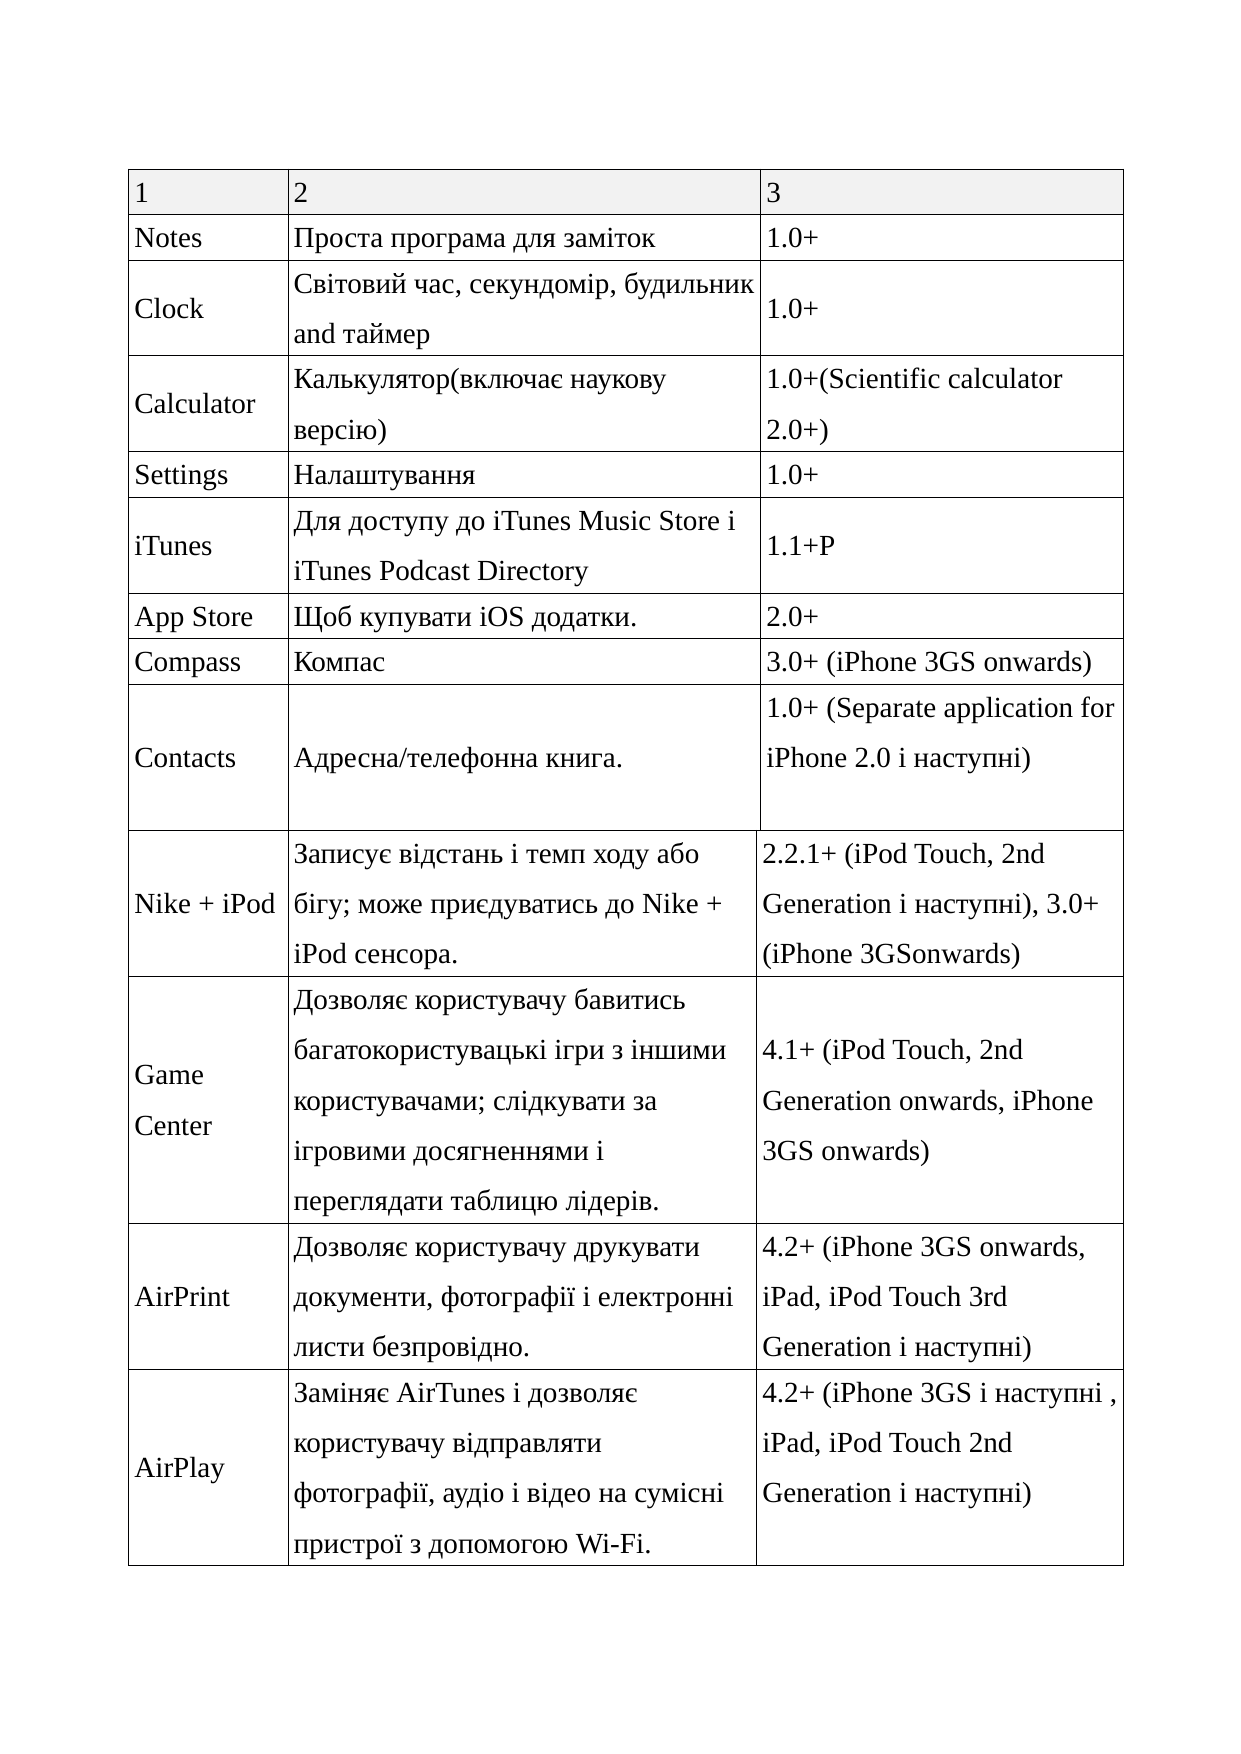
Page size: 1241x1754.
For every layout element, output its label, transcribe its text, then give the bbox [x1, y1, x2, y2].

table_cell 1.1+P [761, 498, 1123, 592]
table_cell Settings [129, 452, 288, 497]
table_cell Calculator [129, 356, 288, 451]
table_cell 1.0+ [761, 452, 1123, 497]
table_cell AirPlay [129, 1370, 288, 1565]
table_cell Налаштування [289, 452, 760, 497]
table_cell Nike + iPod [129, 831, 288, 976]
table_cell Адресна/телефонна книга. [289, 685, 760, 830]
table_cell 3.0+ (iPhone 3GS onwards) [761, 639, 1123, 683]
table_cell Дозволяє користувачу друкувати документи, фотографії і електронні листи безпровідно. [289, 1224, 756, 1369]
table_cell Compass [129, 639, 288, 683]
table_cell Щоб купувати iOS додатки. [289, 594, 760, 638]
table_cell Game Center [129, 977, 288, 1223]
table_cell Проста програма для заміток [289, 215, 760, 259]
table_cell Для доступу до iTunes Music Store і iTunes Podcast Directory [289, 498, 760, 592]
table_cell 1.0+ [761, 261, 1123, 355]
table_header 2 [289, 170, 760, 214]
table_cell 2.2.1+ (iPod Touch, 2nd Generation і наступні), 3.0+ (iPhone 3GSonwards) [757, 831, 1123, 976]
table_cell Записує відстань і темп ходу або бігу; може приєдуватись до Nike + iPod сенсора. [289, 831, 756, 976]
table_cell 4.2+ (iPhone 3GS onwards, iPad, iPod Touch 3rd Generation і наступні) [757, 1224, 1123, 1369]
table_cell 1.0+ (Separate application for iPhone 2.0 і наступні) [761, 685, 1123, 830]
table_cell iTunes [129, 498, 288, 592]
table_header 1 [129, 170, 288, 214]
table_cell Clock [129, 261, 288, 355]
table_cell 1.0+(Scientific calculator 2.0+) [761, 356, 1123, 451]
table_cell 2.0+ [761, 594, 1123, 638]
table_header 3 [761, 170, 1123, 214]
table_cell 4.2+ (iPhone 3GS і наступні , iPad, iPod Touch 2nd Generation і наступні) [757, 1370, 1123, 1565]
table_cell Компас [289, 639, 760, 683]
table_cell Світовий час, секундомір, будильник and таймер [289, 261, 760, 355]
table_cell Notes [129, 215, 288, 259]
table_cell 1.0+ [761, 215, 1123, 259]
table_cell Калькулятор(включає наукову версію) [289, 356, 760, 451]
table_cell AirPrint [129, 1224, 288, 1369]
table_cell App Store [129, 594, 288, 638]
table_cell Contacts [129, 685, 288, 830]
table_cell Заміняє AirTunes і дозволяє користувачу відправляти фотографії, аудіо і відео на сумісні пристрої з допомогою Wi-Fi. [289, 1370, 756, 1565]
table_cell 4.1+ (iPod Touch, 2nd Generation onwards, iPhone 3GS onwards) [757, 977, 1123, 1223]
table_cell Дозволяє користувачу бавитись багатокористувацькі ігри з іншими користувачами; слідкувати за ігровими досягненнями і переглядати таблицю лідерів. [289, 977, 756, 1223]
